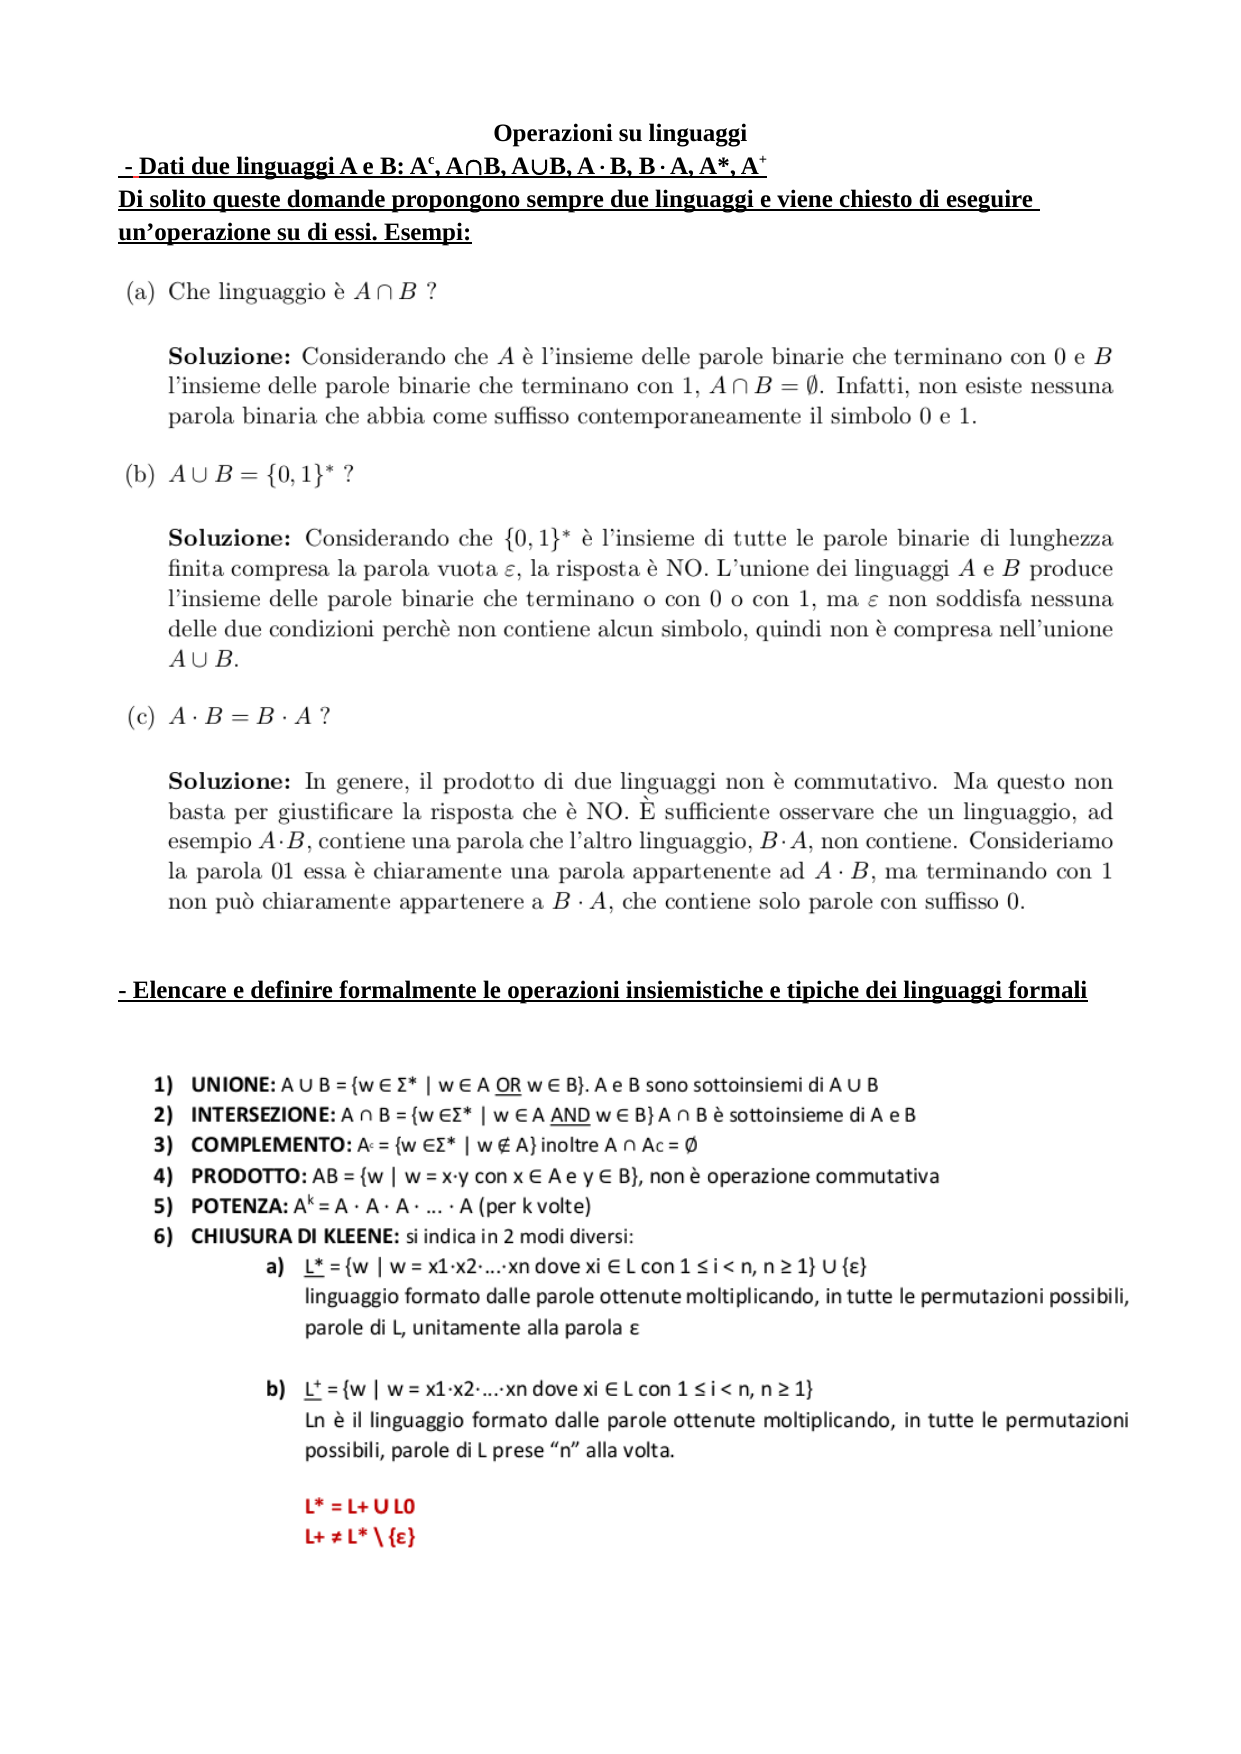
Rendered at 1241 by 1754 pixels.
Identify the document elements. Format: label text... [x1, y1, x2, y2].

list - Dati due linguaggi A e B: Ac, AB, AB, AB, BA, A*, A+ [118, 151, 1122, 180]
picture [103, 261, 1155, 938]
picture [140, 1063, 1144, 1565]
list un’operazione su di essi. Esempi: [118, 217, 1122, 246]
list Di solito queste domande propongono sempre due linguaggi e viene chiesto di eseguire [118, 184, 1122, 213]
list Operazioni su linguaggi [118, 118, 1122, 147]
list - Elencare e definire formalmente le operazioni insiemistiche e tipiche dei linguaggi formali [118, 975, 1122, 1004]
